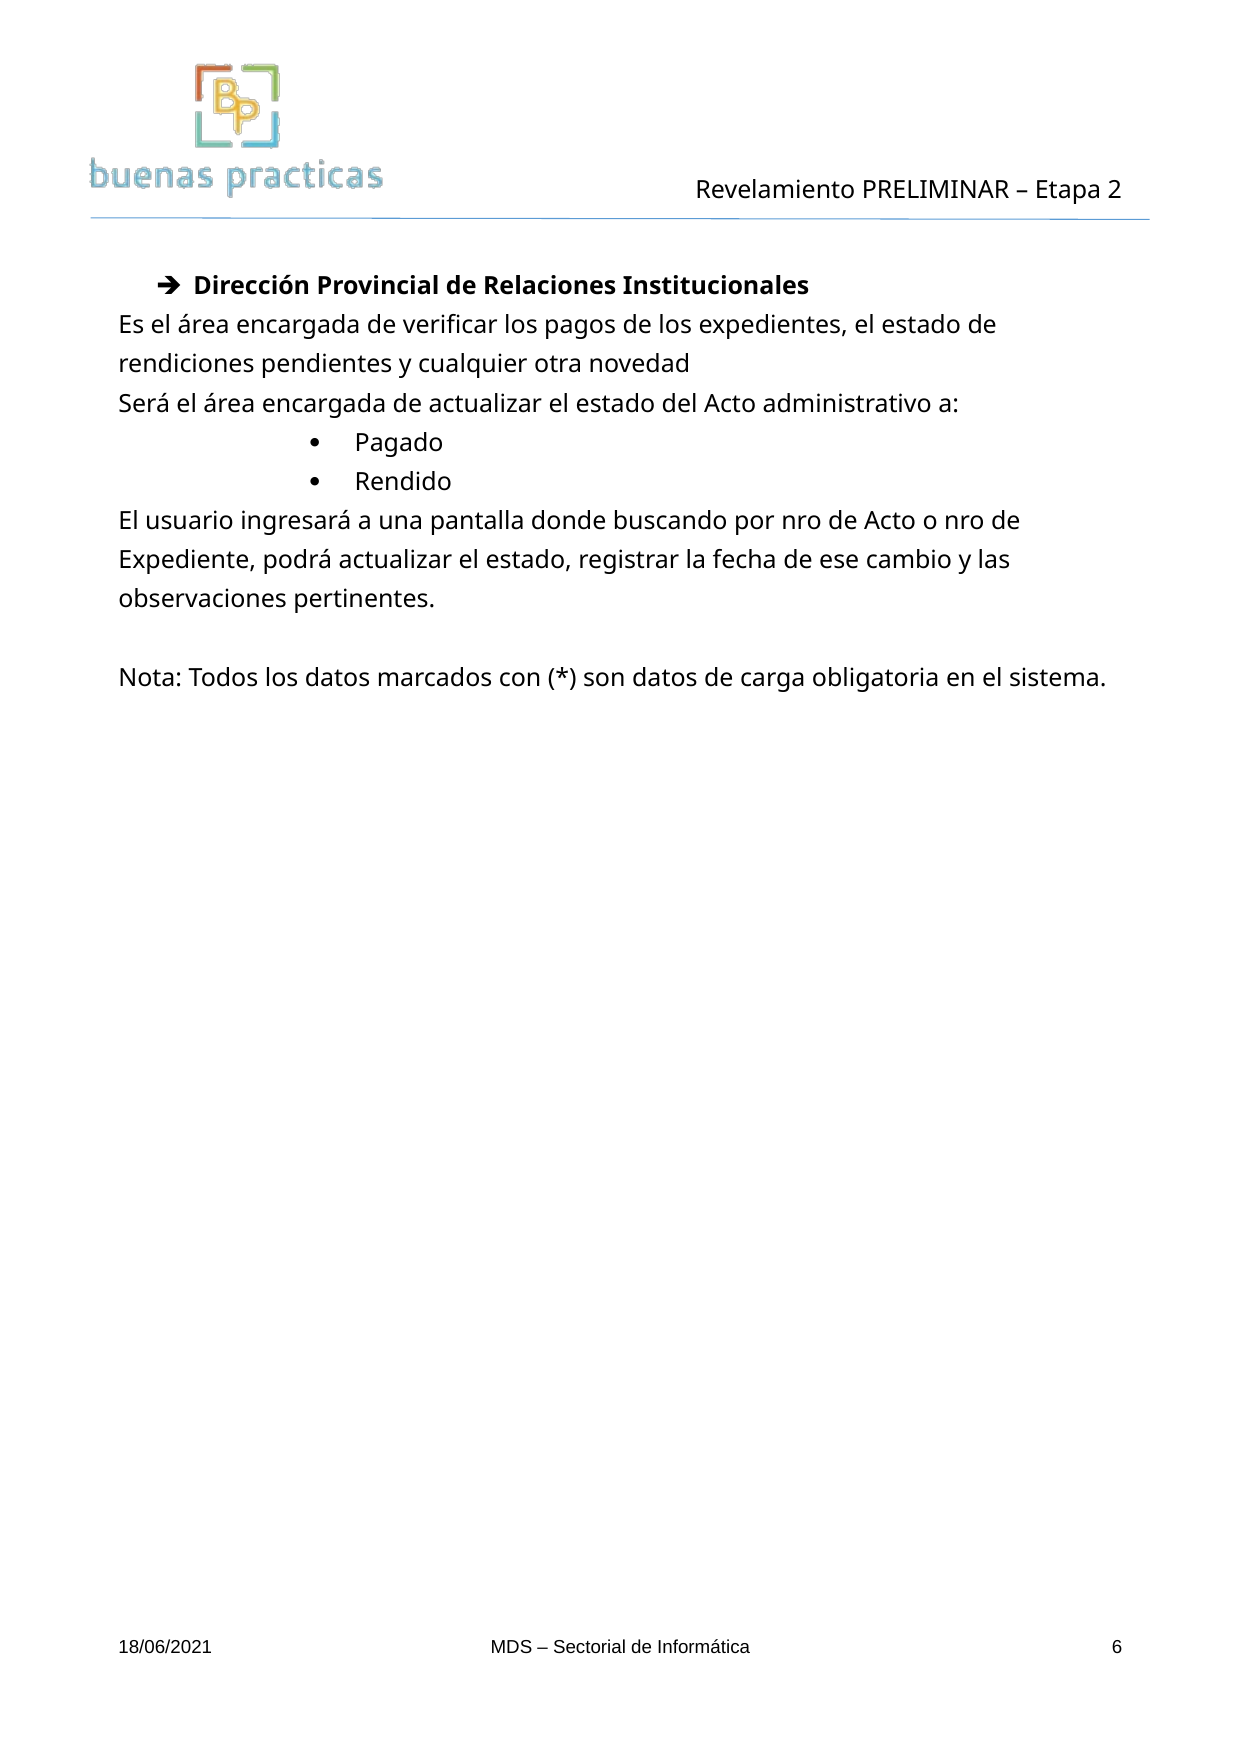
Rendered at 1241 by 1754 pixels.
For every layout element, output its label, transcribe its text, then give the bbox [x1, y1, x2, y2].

list Dirección Provincial de Relaciones Institucionales [156, 268, 1122, 302]
picture [63, 43, 403, 198]
list Rendido [310, 463, 1122, 498]
text Nota: Todos los datos marcados con (*) son datos de carga obligatoria en el sistema. [118, 659, 1122, 693]
text El usuario ingresará a una pantalla donde buscando por nro de Acto o nro de Expediente, podrá actualizar el estado, registrar la fecha de ese cambio y las observaciones pertinentes. [118, 503, 1122, 615]
text Será el área encargada de actualizar el estado del Acto administrativo a: [118, 385, 1122, 419]
list Pagado [310, 424, 1122, 458]
text Es el área encargada de verificar los pagos de los expedientes, el estado de rendiciones pendientes y cualquier otra novedad [118, 307, 1122, 380]
